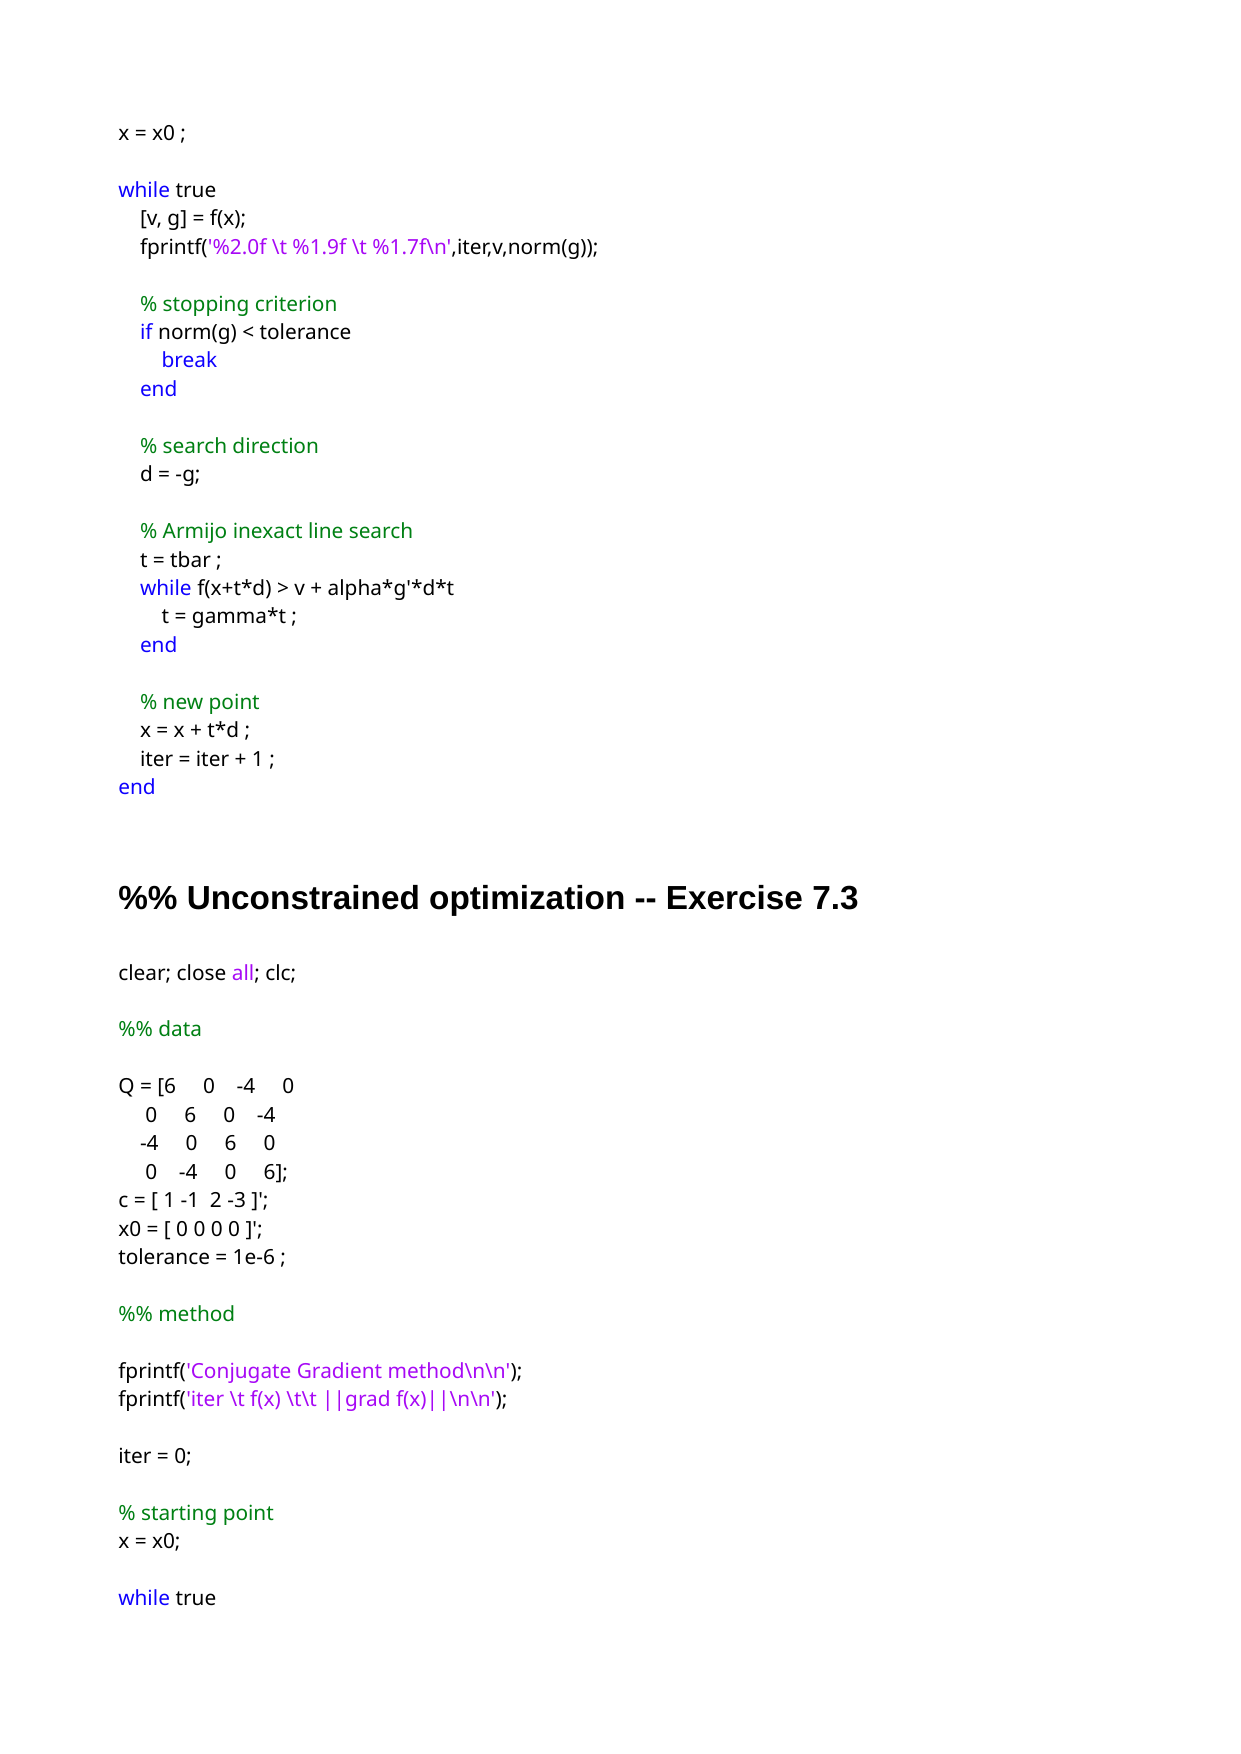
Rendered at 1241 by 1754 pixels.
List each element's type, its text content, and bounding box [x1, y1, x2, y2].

text t = tbar ; [118, 545, 1122, 573]
text end [118, 374, 1122, 402]
text while true [118, 175, 1122, 203]
text fprintf('Conjugate Gradient method\n\n'); [118, 1356, 1122, 1384]
text iter = 0; [118, 1441, 1122, 1469]
text iter = iter + 1 ; [118, 744, 1122, 772]
text 0 6 0 -4 [118, 1100, 1122, 1128]
text x = x0 ; [118, 118, 1122, 147]
text % Armijo inexact line search [118, 516, 1122, 545]
text while true [118, 1583, 1122, 1612]
text % new point [118, 687, 1122, 715]
subtitle %% Unconstrained optimization -- Exercise 7.3 [118, 878, 1122, 917]
text fprintf('%2.0f \t %1.9f \t %1.7f\n',iter,v,norm(g)); [118, 232, 1122, 260]
text [v, g] = f(x); [118, 203, 1122, 232]
text x = x0; [118, 1526, 1122, 1555]
text while f(x+t*d) > v + alpha*g'*d*t [118, 573, 1122, 602]
text d = -g; [118, 459, 1122, 488]
text %% method [118, 1299, 1122, 1327]
text -4 0 6 0 [118, 1128, 1122, 1157]
text %% data [118, 1014, 1122, 1043]
text if norm(g) < tolerance [118, 317, 1122, 346]
text % starting point [118, 1498, 1122, 1526]
text x = x + t*d ; [118, 715, 1122, 744]
text % search direction [118, 431, 1122, 459]
text % stopping criterion [118, 289, 1122, 317]
text 0 -4 0 6]; [118, 1157, 1122, 1185]
text c = [ 1 -1 2 -3 ]'; [118, 1185, 1122, 1214]
text clear; close all; clc; [118, 958, 1122, 986]
text end [118, 772, 1122, 801]
text x0 = [ 0 0 0 0 ]'; [118, 1214, 1122, 1242]
text t = gamma*t ; [118, 602, 1122, 630]
text fprintf('iter \t f(x) \t\t ||grad f(x)||\n\n'); [118, 1384, 1122, 1413]
text tolerance = 1e-6 ; [118, 1242, 1122, 1271]
text end [118, 630, 1122, 658]
text break [118, 346, 1122, 374]
text Q = [6 0 -4 0 [118, 1071, 1122, 1100]
